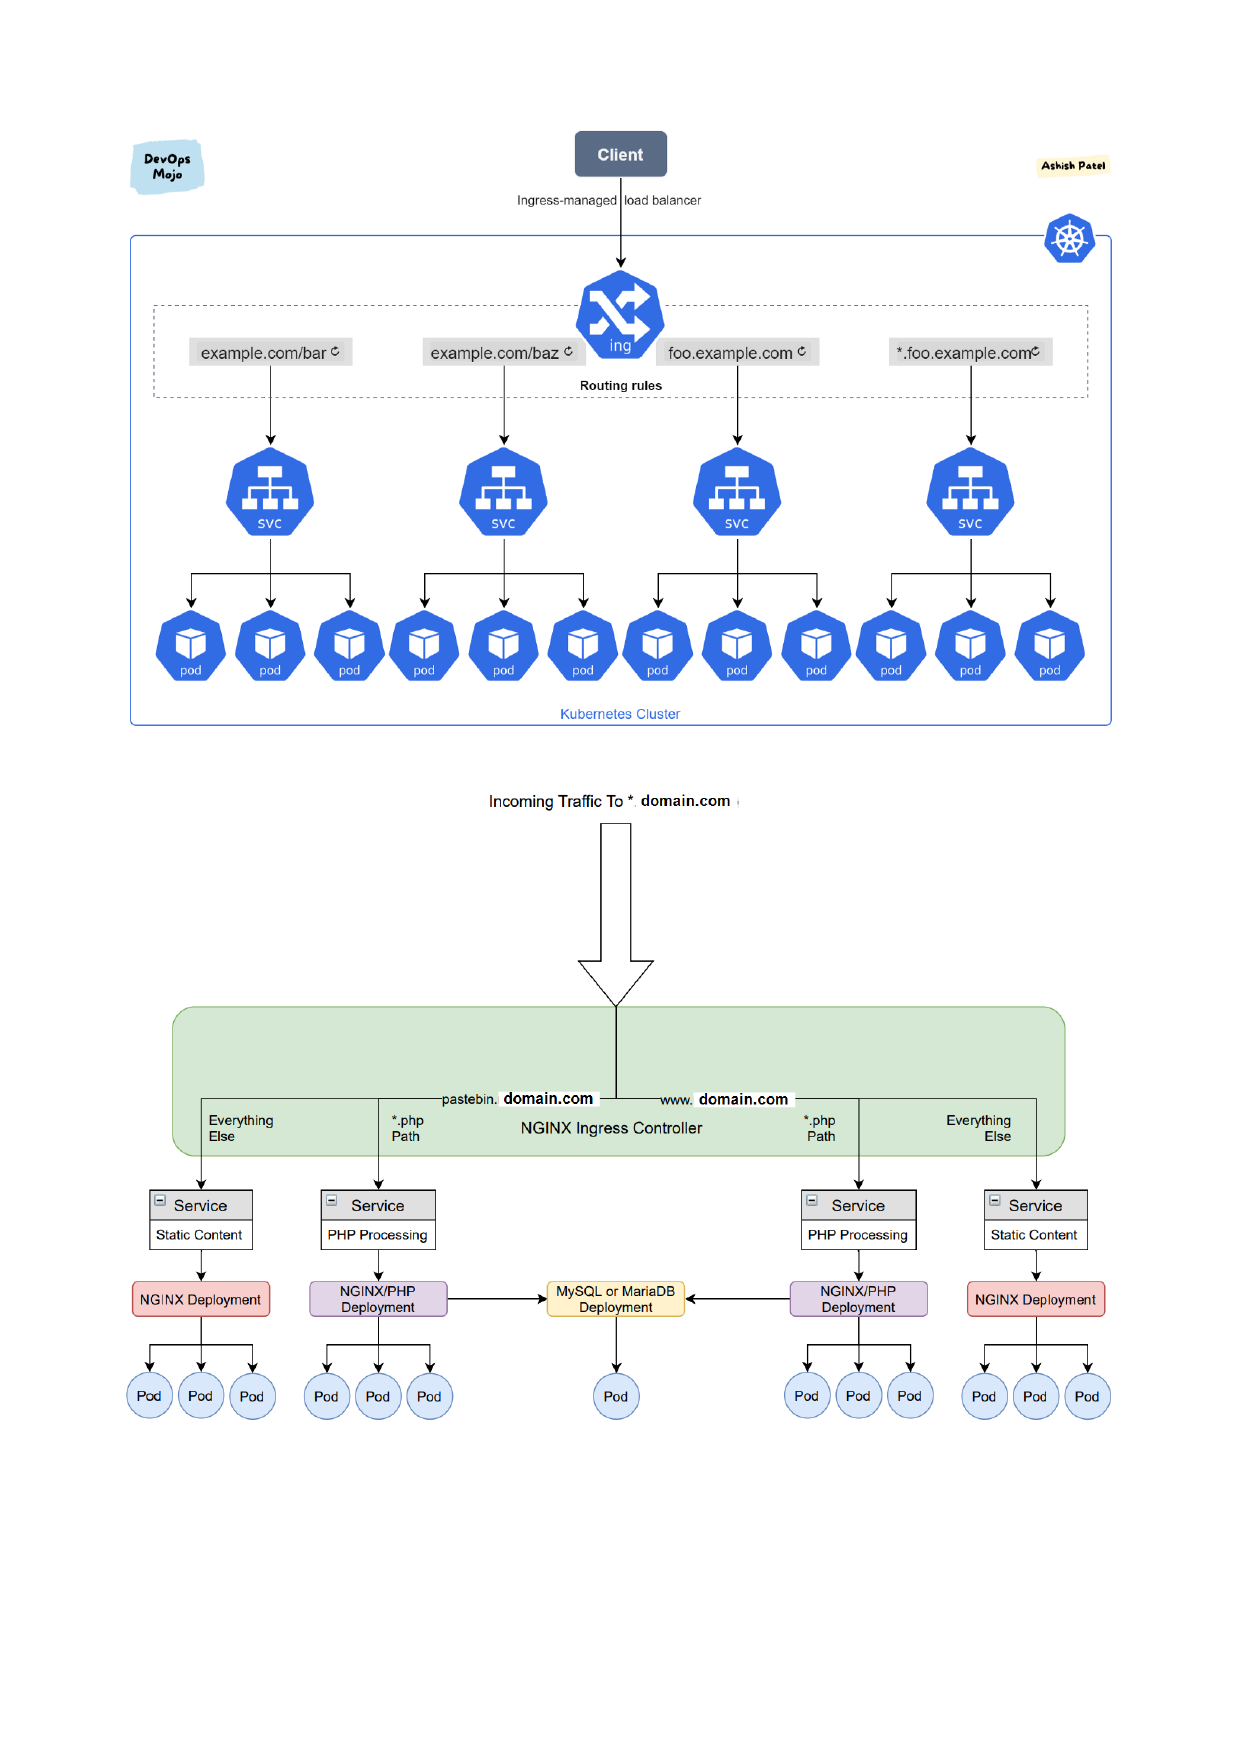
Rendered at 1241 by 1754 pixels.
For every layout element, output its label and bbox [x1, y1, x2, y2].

picture [118, 782, 1123, 1427]
picture [118, 118, 1123, 737]
